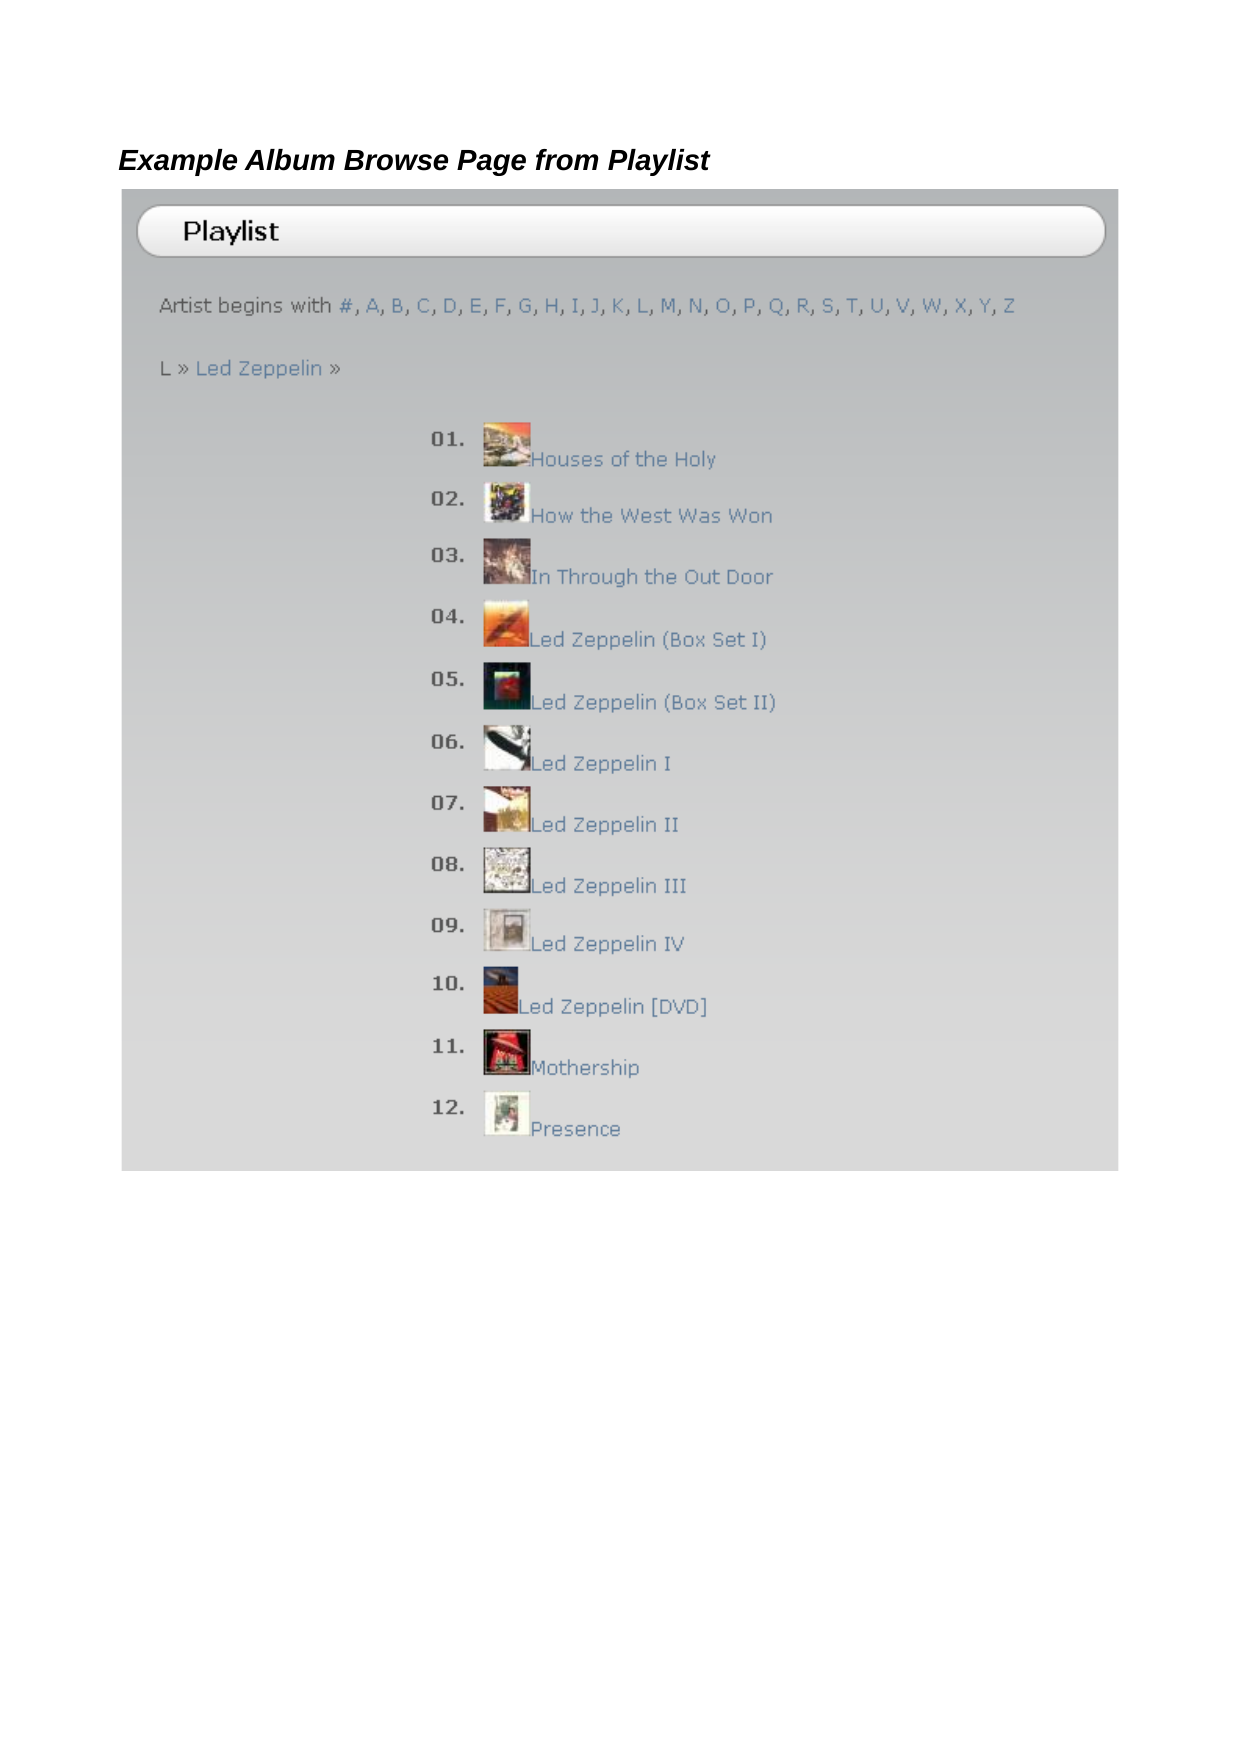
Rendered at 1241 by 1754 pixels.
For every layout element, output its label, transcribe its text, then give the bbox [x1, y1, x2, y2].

subtitle Example Album Browse Page from Playlist [118, 143, 1122, 177]
